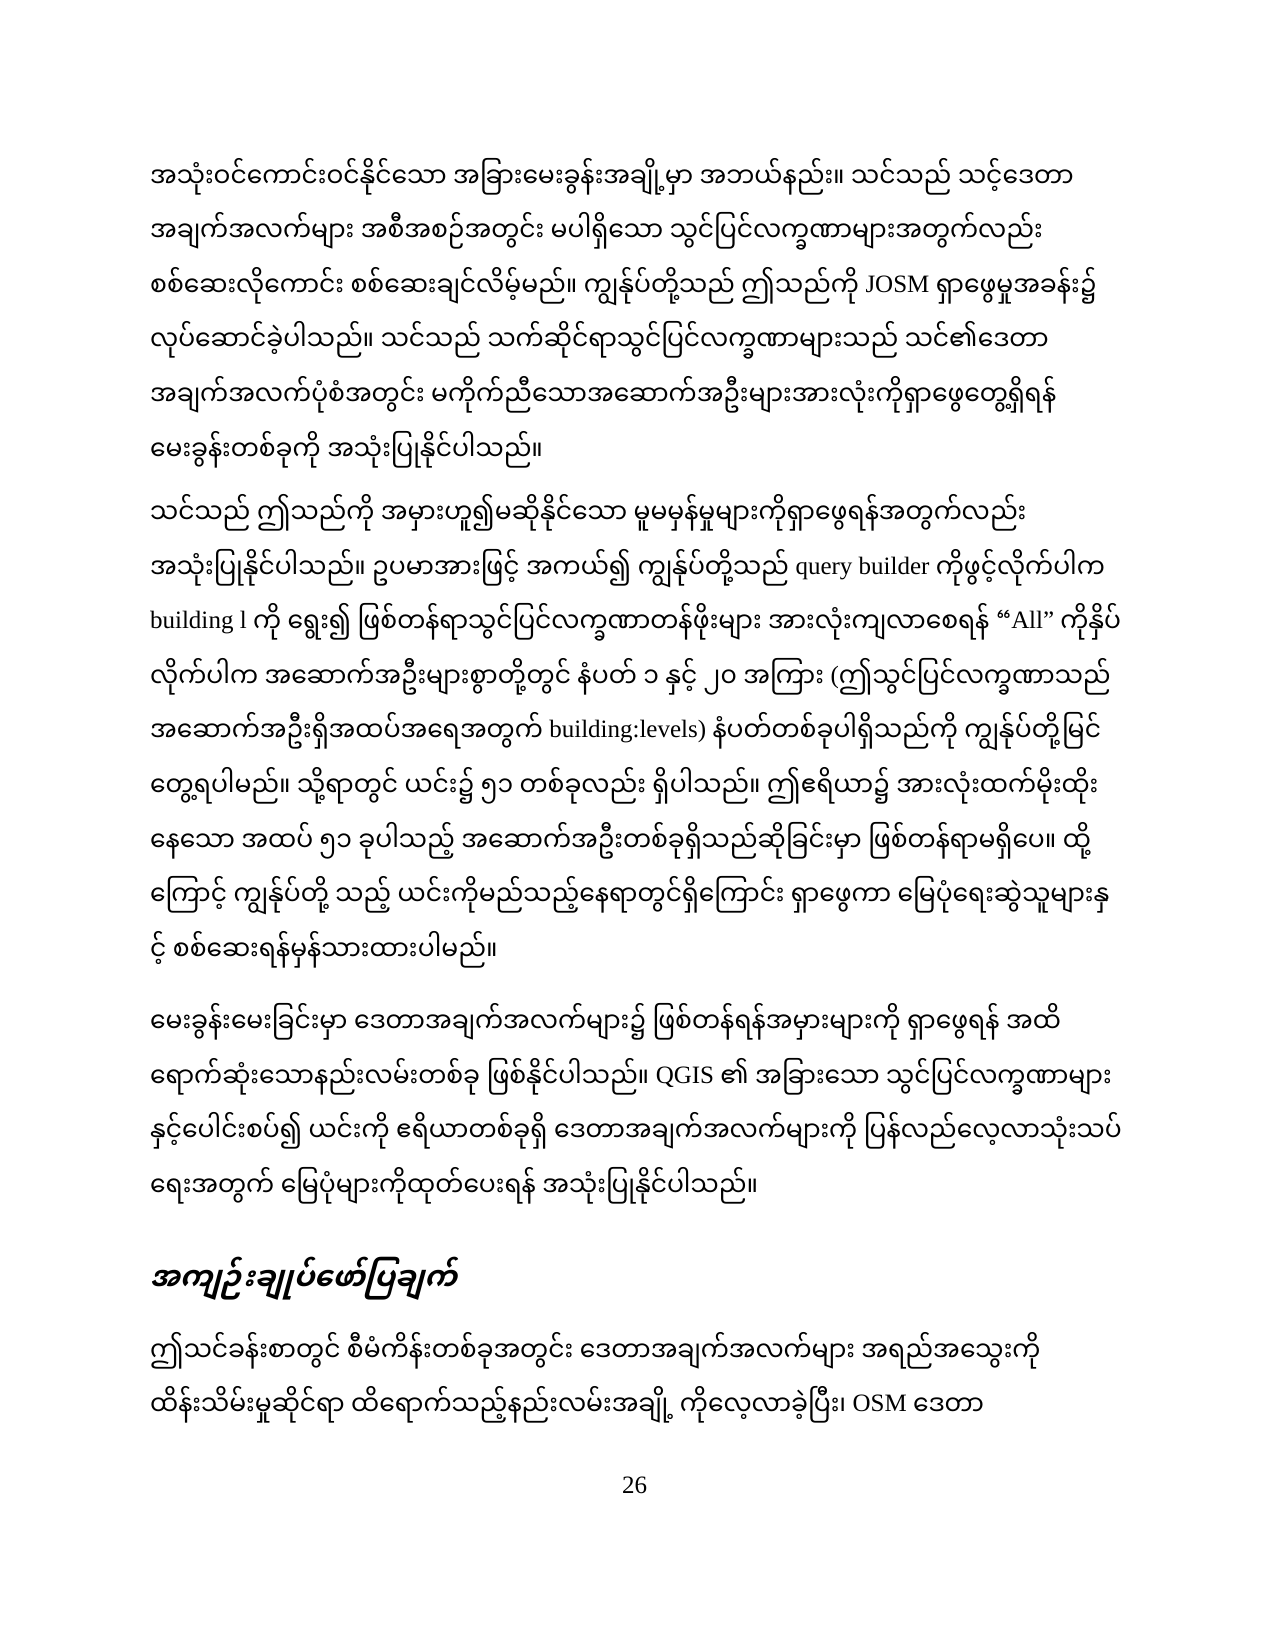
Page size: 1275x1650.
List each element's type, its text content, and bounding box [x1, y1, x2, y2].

text အသုံးဝင်ကောင်းဝင်နိုင်သော အခြားမေးခွန်းအချို့မှာ အဘယ်နည်း။ သင်သည် သင့်ဒေတာအချက်အလက်များ အစီအစဉ်အတွင်း မပါရှိသော သွင်ပြင်လက္ခဏာများအတွက်လည်း စစ်ဆေးလိုကောင်း စစ်ဆေးချင်လိမ့်မည်။ ကျွန်ုပ်တို့သည် ဤသည်ကို JOSM ရှာဖွေမှုအခန်း၌ လုပ်ဆောင်ခဲ့ပါသည်။ သင်သည် သက်ဆိုင်ရာသွင်ပြင်လက္ခဏာများသည် သင်၏ဒေတာအချက်အလက်ပုံစံအတွင်း မကိုက်ညီသောအဆောက်အဦးများအားလုံးကိုရှာဖွေတွေ့ရှိရန် မေးခွန်းတစ်ခုကို အသုံးပြုနိုင်ပါသည်။ [150, 150, 1125, 477]
subtitle အကျဉ်းချုပ်ဖော်ပြချက် [150, 1248, 1125, 1312]
text မေးခွန်းမေးခြင်းမှာ ဒေတာအချက်အလက်များ၌ ဖြစ်တန်ရန်အမှားများကို ရှာဖွေရန် အထိရောက်ဆုံးသောနည်းလမ်းတစ်ခု ဖြစ်နိုင်ပါသည်။ QGIS ၏ အခြားသော သွင်ပြင်လက္ခဏာများနှင့်ပေါင်းစပ်၍ ယင်းကို ဧရိယာတစ်ခုရှိ ဒေတာအချက်အလက်များကို ပြန်လည်လေ့လာသုံးသပ်ရေးအတွက် မြေပုံများကိုထုတ်ပေးရန် အသုံးပြုနိုင်ပါသည်။ [150, 996, 1125, 1214]
text သင်သည် ဤသည်ကို အမှားဟူ၍မဆိုနိုင်သော မူမမှန်မှုများကိုရှာဖွေရန်အတွက်လည်း အသုံးပြုနိုင်ပါသည်။ ဥပမာအားဖြင့် အကယ်၍ ကျွန်ုပ်တို့သည် query builder ကိုဖွင့်လိုက်ပါက building l ကို ရွေး၍ ဖြစ်တန်ရာသွင်ပြင်လက္ခဏာတန်ဖိုးများ အားလုံးကျလာစေရန် “All” ကိုနှိပ်လိုက်ပါက အဆောက်အဦးများစွာတို့တွင် နံပတ် ၁ နှင့် ၂၀ အကြား (ဤသွင်ပြင်လက္ခဏာသည် အဆောက်အဦးရှိအထပ်အရေအတွက် building:levels) နံပတ်တစ်ခုပါရှိသည်ကို ကျွန်ုပ်တို့မြင် တွေ့ရပါမည်။ သို့ရာတွင် ယင်း၌ ၅၁ တစ်ခုလည်း ရှိပါသည်။ ဤဧရိယာ၌ အားလုံးထက်မိုးထိုးနေသော အထပ် ၅၁ ခုပါသည့် အဆောက်အဦးတစ်ခုရှိသည်ဆိုခြင်းမှာ ဖြစ်တန်ရာမရှိပေ။ ထို့ကြောင့် ကျွန်ုပ်တို့ သည့် ယင်းကိုမည်သည့်နေရာတွင်ရှိကြောင်း ရှာဖွေကာ မြေပုံရေးဆွဲသူများနှင့် စစ်ဆေးရန်မှန်သားထားပါမည်။ [150, 486, 1125, 978]
text ဤသင်ခန်းစာတွင် စီမံကိန်းတစ်ခုအတွင်း ဒေတာအချက်အလက်များ အရည်အသွေးကို ထိန်းသိမ်းမှုဆိုင်ရာ ထိရောက်သည့်နည်းလမ်းအချို့ ကိုလေ့လာခဲ့ပြီး၊ OSM ဒေတာ [150, 1324, 1125, 1433]
